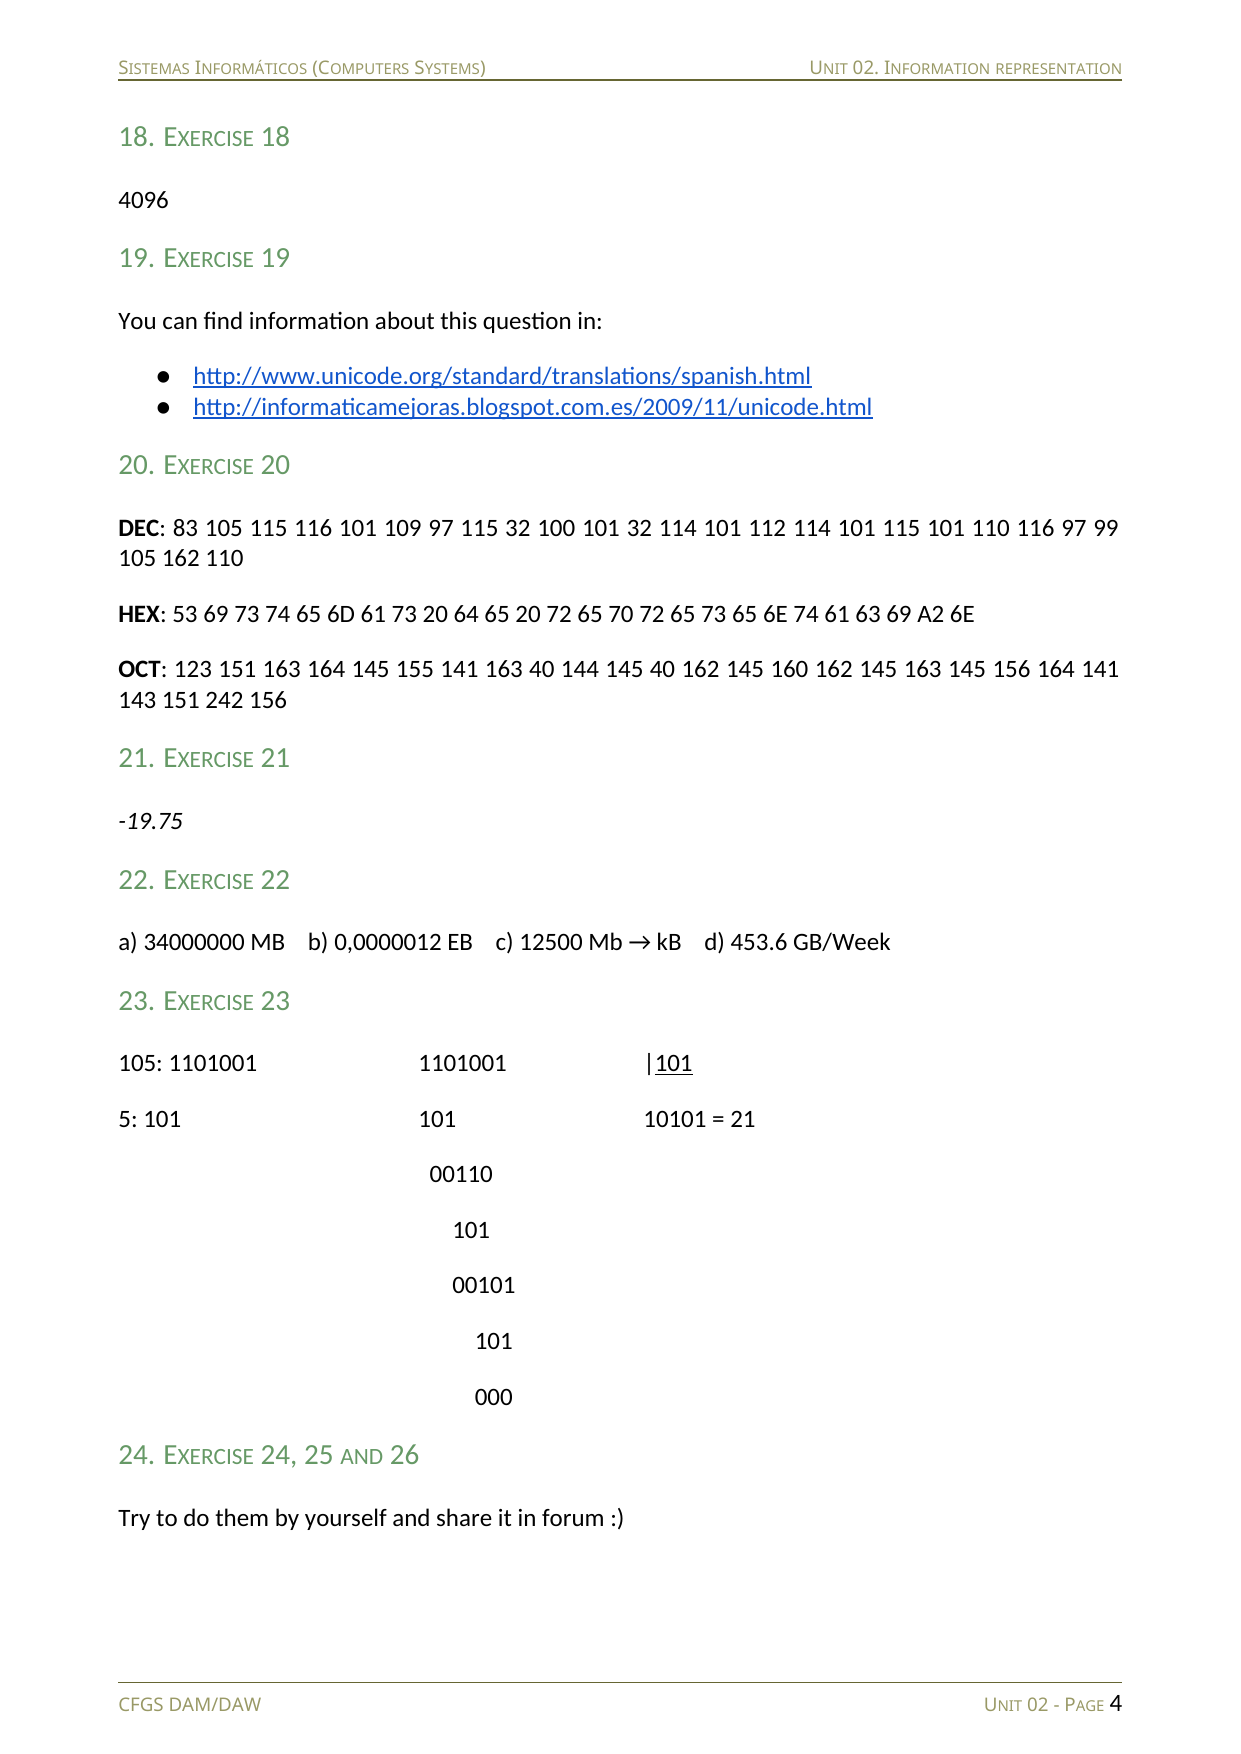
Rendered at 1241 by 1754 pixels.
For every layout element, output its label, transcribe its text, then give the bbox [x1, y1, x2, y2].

subtitle Exercise 21 [118, 739, 1122, 775]
text DEC: 83 105 115 116 101 109 97 115 32 100 101 32 114 101 112 114 101 115 101 110 116 97 99 105 162 110 [118, 512, 1122, 573]
text a) 34000000 MB b) 0,0000012 EB c) 12500 Mb → kB d) 453.6 GB/Week [118, 926, 1122, 957]
subtitle Exercise 18 [118, 118, 1122, 154]
text Try to do them by yourself and share it in forum :) [118, 1502, 1122, 1532]
subtitle Exercise 24, 25 and 26 [118, 1436, 1122, 1472]
list http://informaticamejoras.blogspot.com.es/2009/11/unicode.html [156, 391, 1122, 421]
text 105: 1101001 1101001 |101 [118, 1047, 1122, 1078]
text 00110 [118, 1158, 1122, 1189]
text 5: 101 101 10101 = 21 [118, 1103, 1122, 1133]
text 00101 [118, 1269, 1122, 1300]
subtitle Exercise 20 [118, 446, 1122, 482]
text 101 [118, 1214, 1122, 1244]
text You can find information about this question in: [118, 305, 1122, 335]
list http://www.unicode.org/standard/translations/spanish.html [156, 360, 1122, 391]
subtitle Exercise 19 [118, 239, 1122, 275]
text 101 [118, 1325, 1122, 1356]
text 4096 [118, 184, 1122, 214]
text -19.75 [118, 805, 1122, 836]
subtitle Exercise 22 [118, 861, 1122, 896]
text HEX: 53 69 73 74 65 6D 61 73 20 64 65 20 72 65 70 72 65 73 65 6E 74 61 63 69 A2 6E [118, 598, 1122, 628]
text 000 [118, 1381, 1122, 1411]
subtitle Exercise 23 [118, 982, 1122, 1017]
text OCT: 123 151 163 164 145 155 141 163 40 144 145 40 162 145 160 162 145 163 145 156 164 141 143 151 242 156 [118, 653, 1122, 714]
